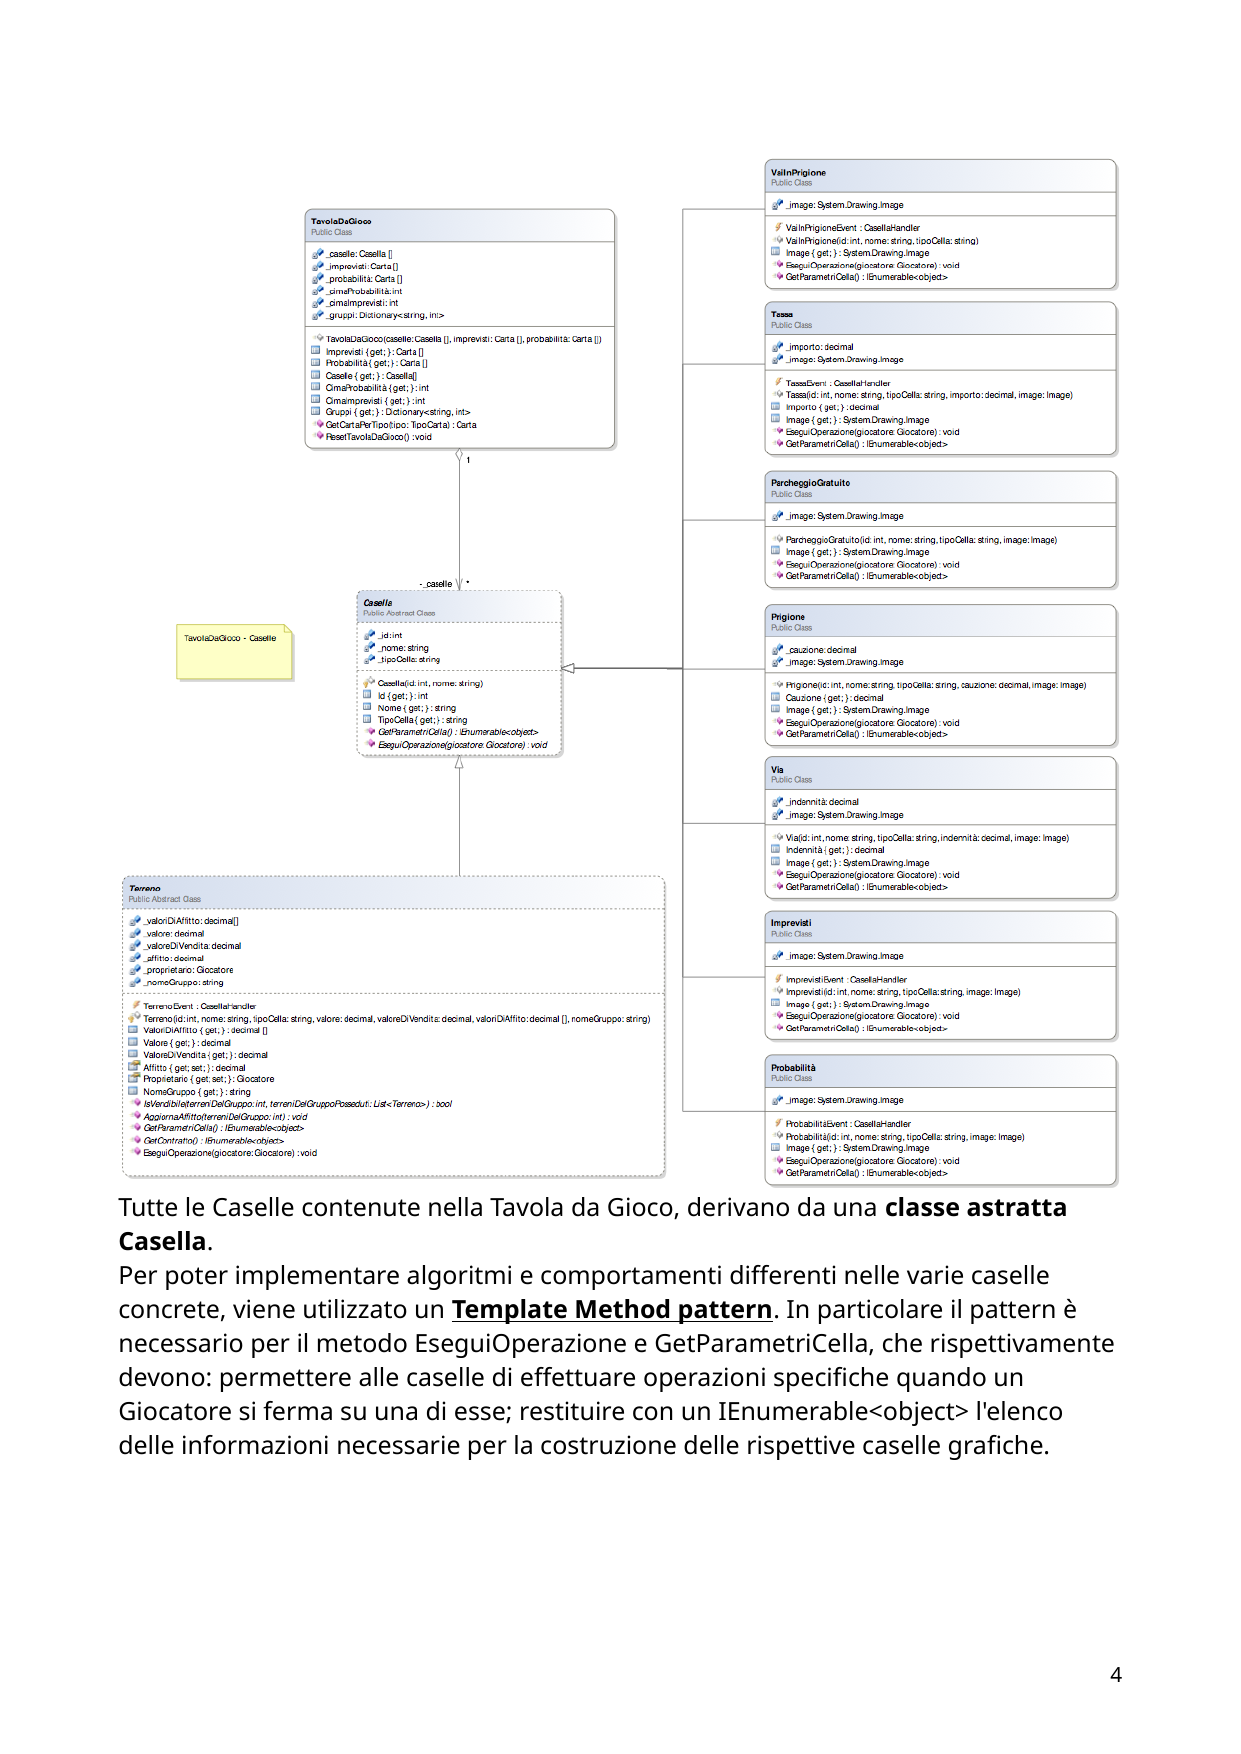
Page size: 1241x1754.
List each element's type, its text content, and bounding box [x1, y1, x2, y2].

text Tutte le Caselle contenute nella Tavola da Gioco, derivano da una classe astratta Casella. [118, 1190, 1122, 1258]
picture [118, 152, 1122, 1190]
text Per poter implementare algoritmi e comportamenti differenti nelle varie caselle concrete, viene utilizzato un Template Method pattern. In particolare il pattern è necessario per il metodo EseguiOperazione e GetParametriCella, che rispettivamente devono: permettere alle caselle di effettuare operazioni specifiche quando un Giocatore si ferma su una di esse; restituire con un IEnumerable<object> l'elenco delle informazioni necessarie per la costruzione delle rispettive caselle grafiche. [118, 1258, 1122, 1462]
